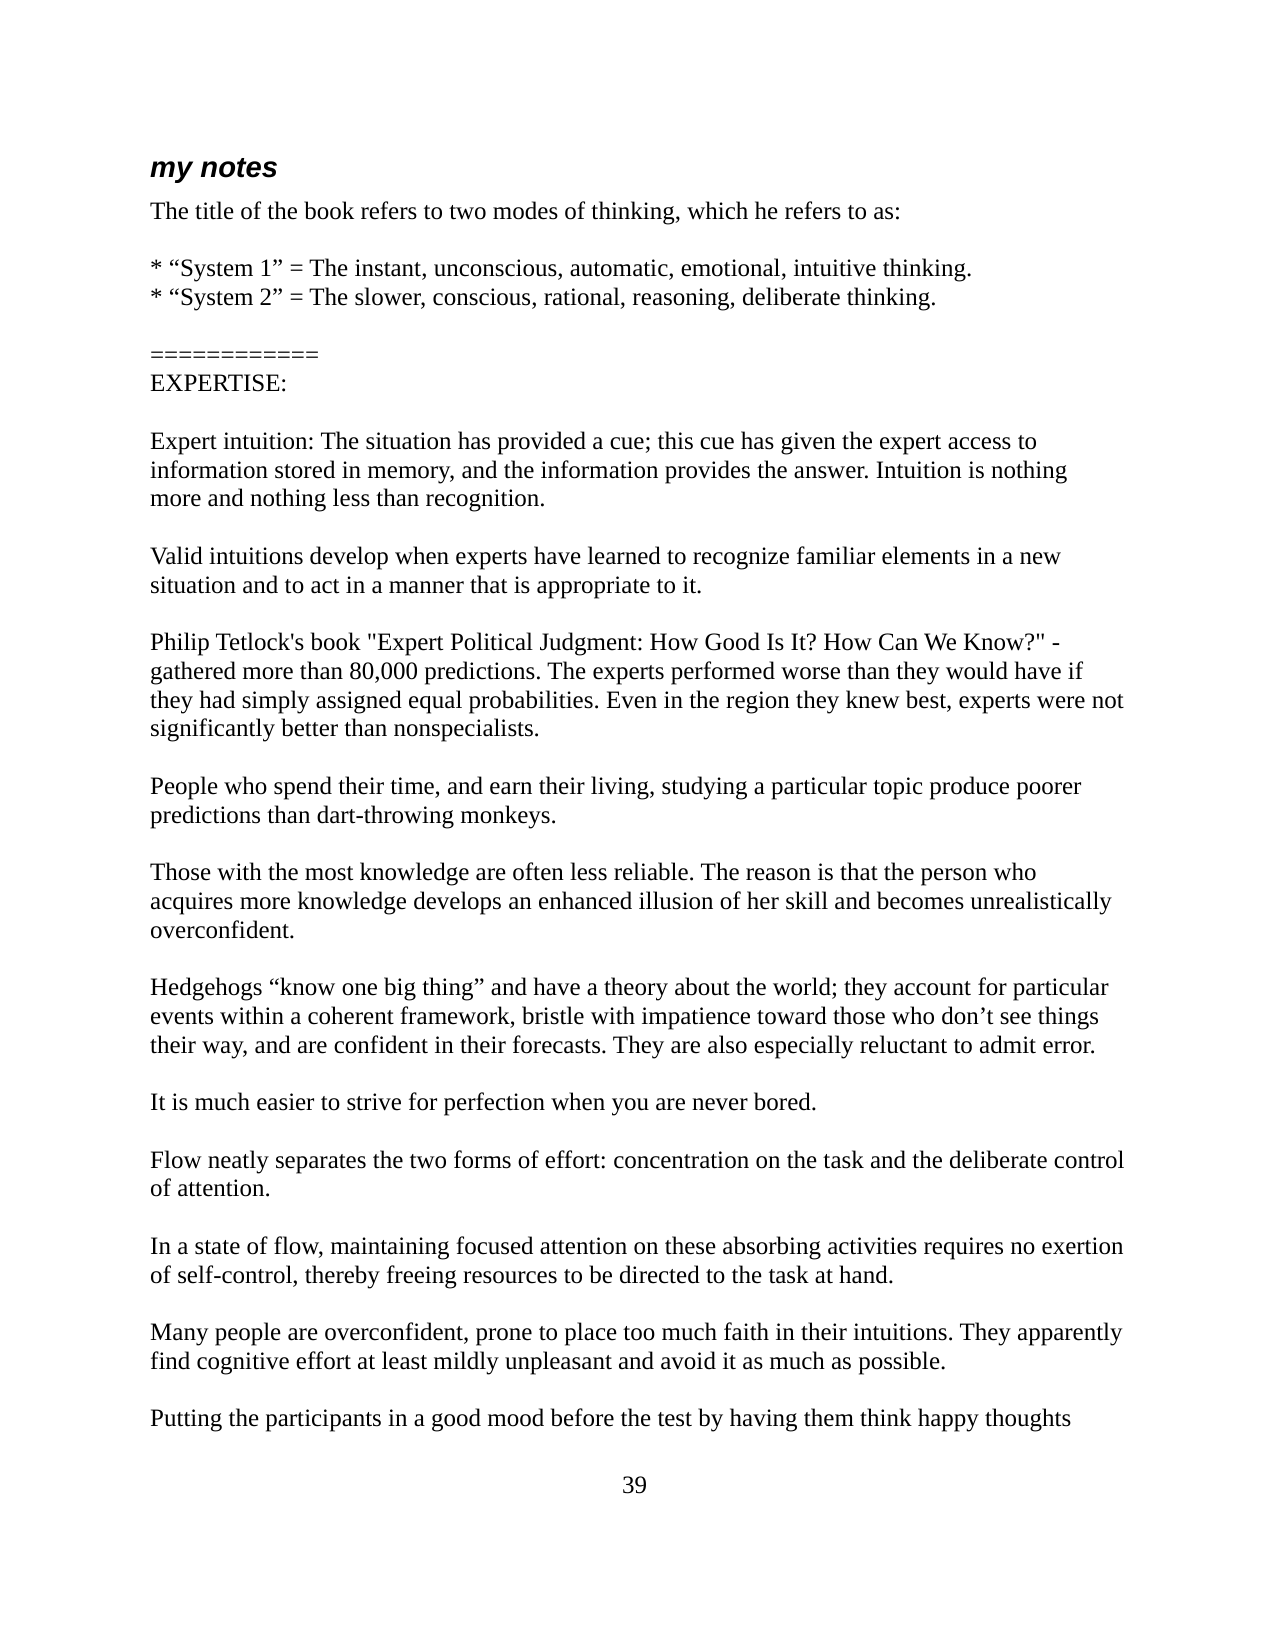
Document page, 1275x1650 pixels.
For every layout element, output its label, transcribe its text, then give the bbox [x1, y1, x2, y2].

subtitle my notes [150, 150, 1125, 183]
text The title of the book refers to two modes of thinking, which he refers to as: * “System 1” = The instant, unconscious, automatic, emotional, intuitive thinking. * “System 2” = The slower, conscious, rational, reasoning, deliberate thinking. ============ EXPERTISE: Expert intuition: The situation has provided a cue; this cue has given the expert access to information stored in memory, and the information provides the answer. Intuition is nothing more and nothing less than recognition. Valid intuitions develop when experts have learned to recognize familiar elements in a new situation and to act in a manner that is appropriate to it. Philip Tetlock's book "Expert Political Judgment: How Good Is It? How Can We Know?" - gathered more than 80,000 predictions. The experts performed worse than they would have if they had simply assigned equal probabilities. Even in the region they knew best, experts were not significantly better than nonspecialists. People who spend their time, and earn their living, studying a particular topic produce poorer predictions than dart-throwing monkeys. Those with the most knowledge are often less reliable. The reason is that the person who acquires more knowledge develops an enhanced illusion of her skill and becomes unrealistically overconfident. Hedgehogs “know one big thing” and have a theory about the world; they account for particular events within a coherent framework, bristle with impatience toward those who don’t see things their way, and are confident in their forecasts. They are also especially reluctant to admit error. It is much easier to strive for perfection when you are never bored. Flow neatly separates the two forms of effort: concentration on the task and the deliberate control of attention. In a state of flow, maintaining focused attention on these absorbing activities requires no exertion of self-control, thereby freeing resources to be directed to the task at hand. Many people are overconfident, prone to place too much faith in their intuitions. They apparently find cognitive effort at least mildly unpleasant and avoid it as much as possible. Putting the participants in a good mood before the test by having them think happy thoughts [150, 196, 1125, 1432]
